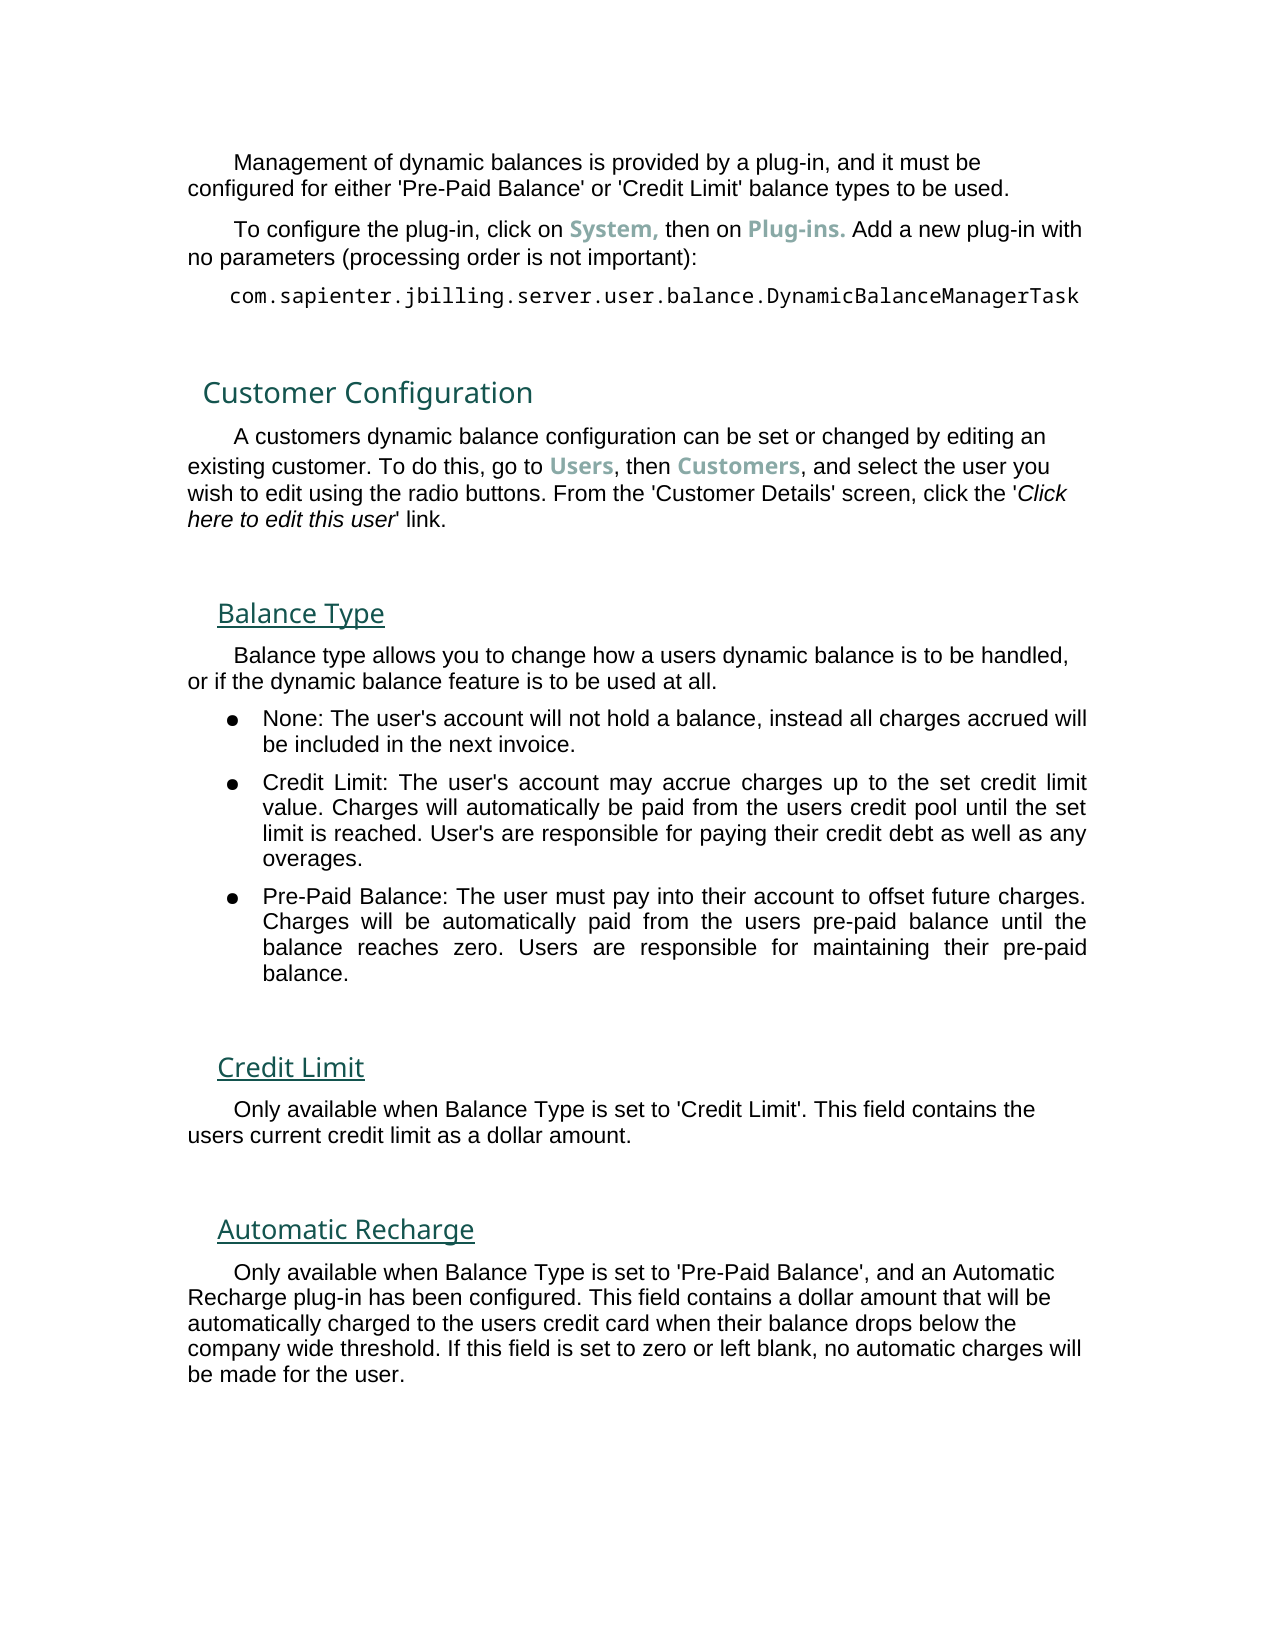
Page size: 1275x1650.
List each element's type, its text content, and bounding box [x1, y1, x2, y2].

list Pre-Paid Balance: The user must pay into their account to offset future charges. Charges will be automatically paid from the users pre-paid balance until the balance reaches zero. Users are responsible for maintaining their pre-paid balance. [225, 883, 1087, 986]
text To configure the plug-in, click on System, then on Plug-ins. Add a new plug-in with no parameters (processing order is not important): [187, 213, 1087, 270]
subtitle Credit Limit [217, 1048, 1087, 1085]
text Only available when Balance Type is set to 'Pre-Paid Balance', and an Automatic Recharge plug-in has been configured. This field contains a dollar amount that will be automatically charged to the users credit card when their balance drops below the company wide threshold. If this field is set to zero or left blank, no automatic charges will be made for the user. [187, 1259, 1087, 1387]
text com.sapienter.jbilling.server.user.balance.DynamicBalanceManagerTask [187, 282, 1087, 310]
subtitle Balance Type [217, 594, 1087, 631]
text Management of dynamic balances is provided by a plug-in, and it must be configured for either 'Pre-Paid Balance' or 'Credit Limit' balance types to be used. [187, 150, 1087, 201]
text Balance type allows you to change how a users dynamic balance is to be handled, or if the dynamic balance feature is to be used at all. [187, 643, 1087, 694]
subtitle Customer Configuration [202, 372, 1087, 412]
text Only available when Balance Type is set to 'Credit Limit'. This field contains the users current credit limit as a dollar amount. [187, 1097, 1087, 1148]
list None: The user's account will not hold a balance, instead all charges accrued will be included in the next invoice. [225, 706, 1087, 757]
subtitle Automatic Recharge [217, 1211, 1087, 1247]
text A customers dynamic balance configuration can be set or changed by editing an existing customer. To do this, go to Users, then Customers, and select the user you wish to edit using the radio buttons. From the 'Customer Details' screen, click the 'Click here to edit this user' link. [187, 424, 1087, 532]
list Credit Limit: The user's account may accrue charges up to the set credit limit value. Charges will automatically be paid from the users credit pool until the set limit is reached. User's are responsible for paying their credit debt as well as any overages. [225, 769, 1087, 872]
